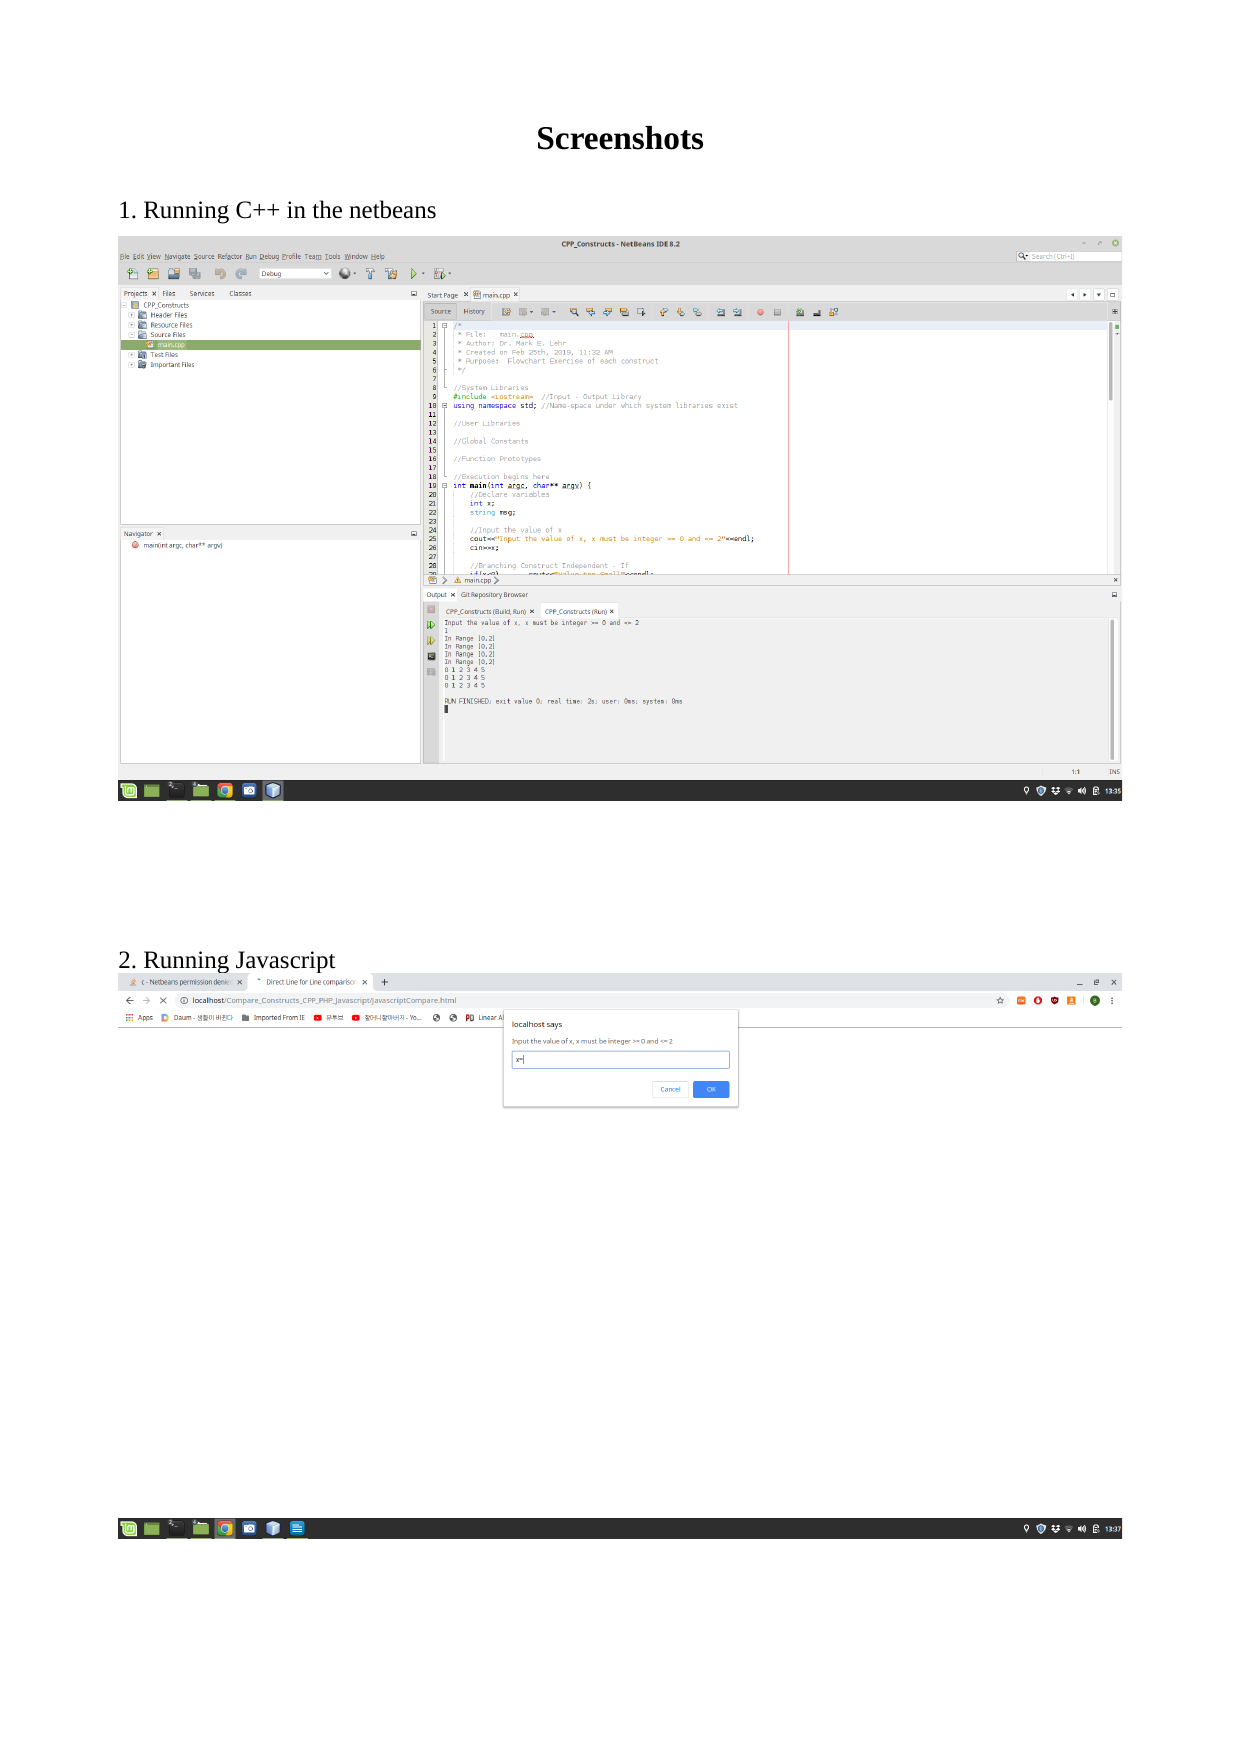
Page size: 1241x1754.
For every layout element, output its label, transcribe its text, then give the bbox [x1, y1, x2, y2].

text 2. Running Javascript [118, 945, 1122, 973]
text Screenshots [118, 118, 1122, 156]
picture [118, 973, 1123, 1539]
picture [118, 236, 1123, 801]
text 1. Running C++ in the netbeans [118, 195, 1122, 223]
